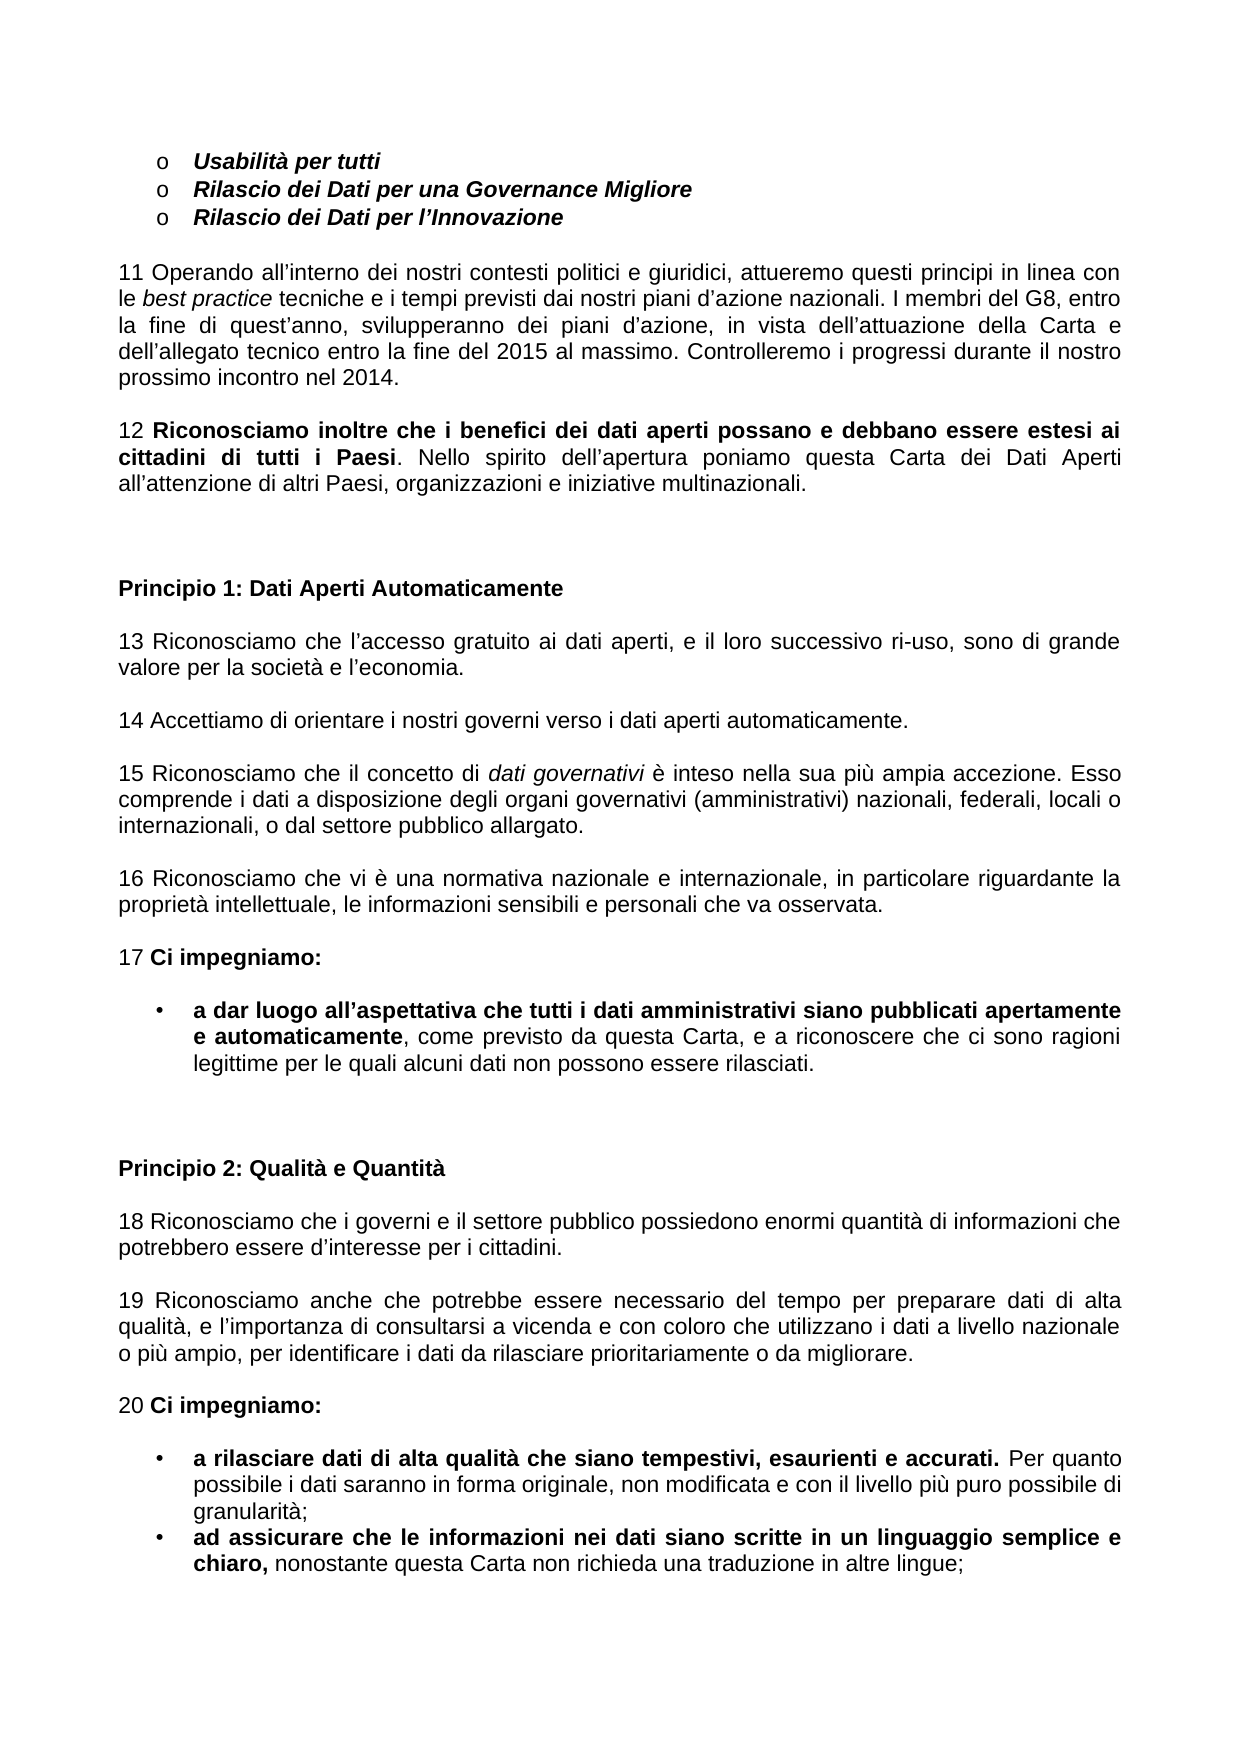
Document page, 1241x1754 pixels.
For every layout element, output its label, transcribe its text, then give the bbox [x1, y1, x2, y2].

text 11 Operando all’interno dei nostri contesti politici e giuridici, attueremo questi principi in linea con le best practice tecniche e i tempi previsti dai nostri piani d’azione nazionali. I membri del G8, entro la fine di quest’anno, svilupperanno dei piani d’azione, in vista dell’attuazione della Carta e dell’allegato tecnico entro la fine del 2015 al massimo. Controlleremo i progressi durante il nostro prossimo incontro nel 2014. [118, 259, 1122, 391]
text 14 Accettiamo di orientare i nostri governi verso i dati aperti automaticamente. [118, 707, 1122, 733]
text 12 Riconosciamo inoltre che i benefici dei dati aperti possano e debbano essere estesi ai cittadini di tutti i Paesi. Nello spirito dell’apertura poniamo questa Carta dei Dati Aperti all’attenzione di altri Paesi, organizzazioni e iniziative multinazionali. [118, 417, 1122, 496]
text Principio 1: Dati Aperti Automaticamente [118, 575, 1122, 602]
text 19 Riconosciamo anche che potrebbe essere necessario del tempo per preparare dati di alta qualità, e l’importanza di consultarsi a vicenda e con coloro che utilizzano i dati a livello nazionale o più ampio, per identificare i dati da rilasciare prioritariamente o da migliorare. [118, 1287, 1122, 1366]
text Principio 2: Qualità e Quantità [118, 1155, 1122, 1181]
text 18 Riconosciamo che i governi e il settore pubblico possiedono enormi quantità di informazioni che potrebbero essere d’interesse per i cittadini. [118, 1208, 1122, 1260]
text 16 Riconosciamo che vi è una normativa nazionale e internazionale, in particolare riguardante la proprietà intellettuale, le informazioni sensibili e personali che va osservata. [118, 865, 1122, 918]
text 20 Ci impegniamo: [118, 1392, 1122, 1418]
text 17 Ci impegniamo: [118, 944, 1122, 971]
list Usabilità per tutti [156, 148, 1122, 176]
list ad assicurare che le informazioni nei dati siano scritte in un linguaggio semplice e chiaro, nonostante questa Carta non richieda una traduzione in altre lingue; [156, 1524, 1122, 1577]
text 13 Riconosciamo che l’accesso gratuito ai dati aperti, e il loro successivo ri-uso, sono di grande valore per la società e l’economia. [118, 628, 1122, 681]
list a dar luogo all’aspettativa che tutti i dati amministrativi siano pubblicati apertamente e automaticamente, come previsto da questa Carta, e a riconoscere che ci sono ragioni legittime per le quali alcuni dati non possono essere rilasciati. [156, 997, 1122, 1076]
list Rilascio dei Dati per una Governance Migliore [156, 176, 1122, 204]
text 15 Riconosciamo che il concetto di dati governativi è inteso nella sua più ampia accezione. Esso comprende i dati a disposizione degli organi governativi (amministrativi) nazionali, federali, locali o internazionali, o dal settore pubblico allargato. [118, 760, 1122, 839]
list Rilascio dei Dati per l’Innovazione [156, 204, 1122, 233]
list a rilasciare dati di alta qualità che siano tempestivi, esaurienti e accurati. Per quanto possibile i dati saranno in forma originale, non modificata e con il livello più puro possibile di granularità; [156, 1445, 1122, 1524]
